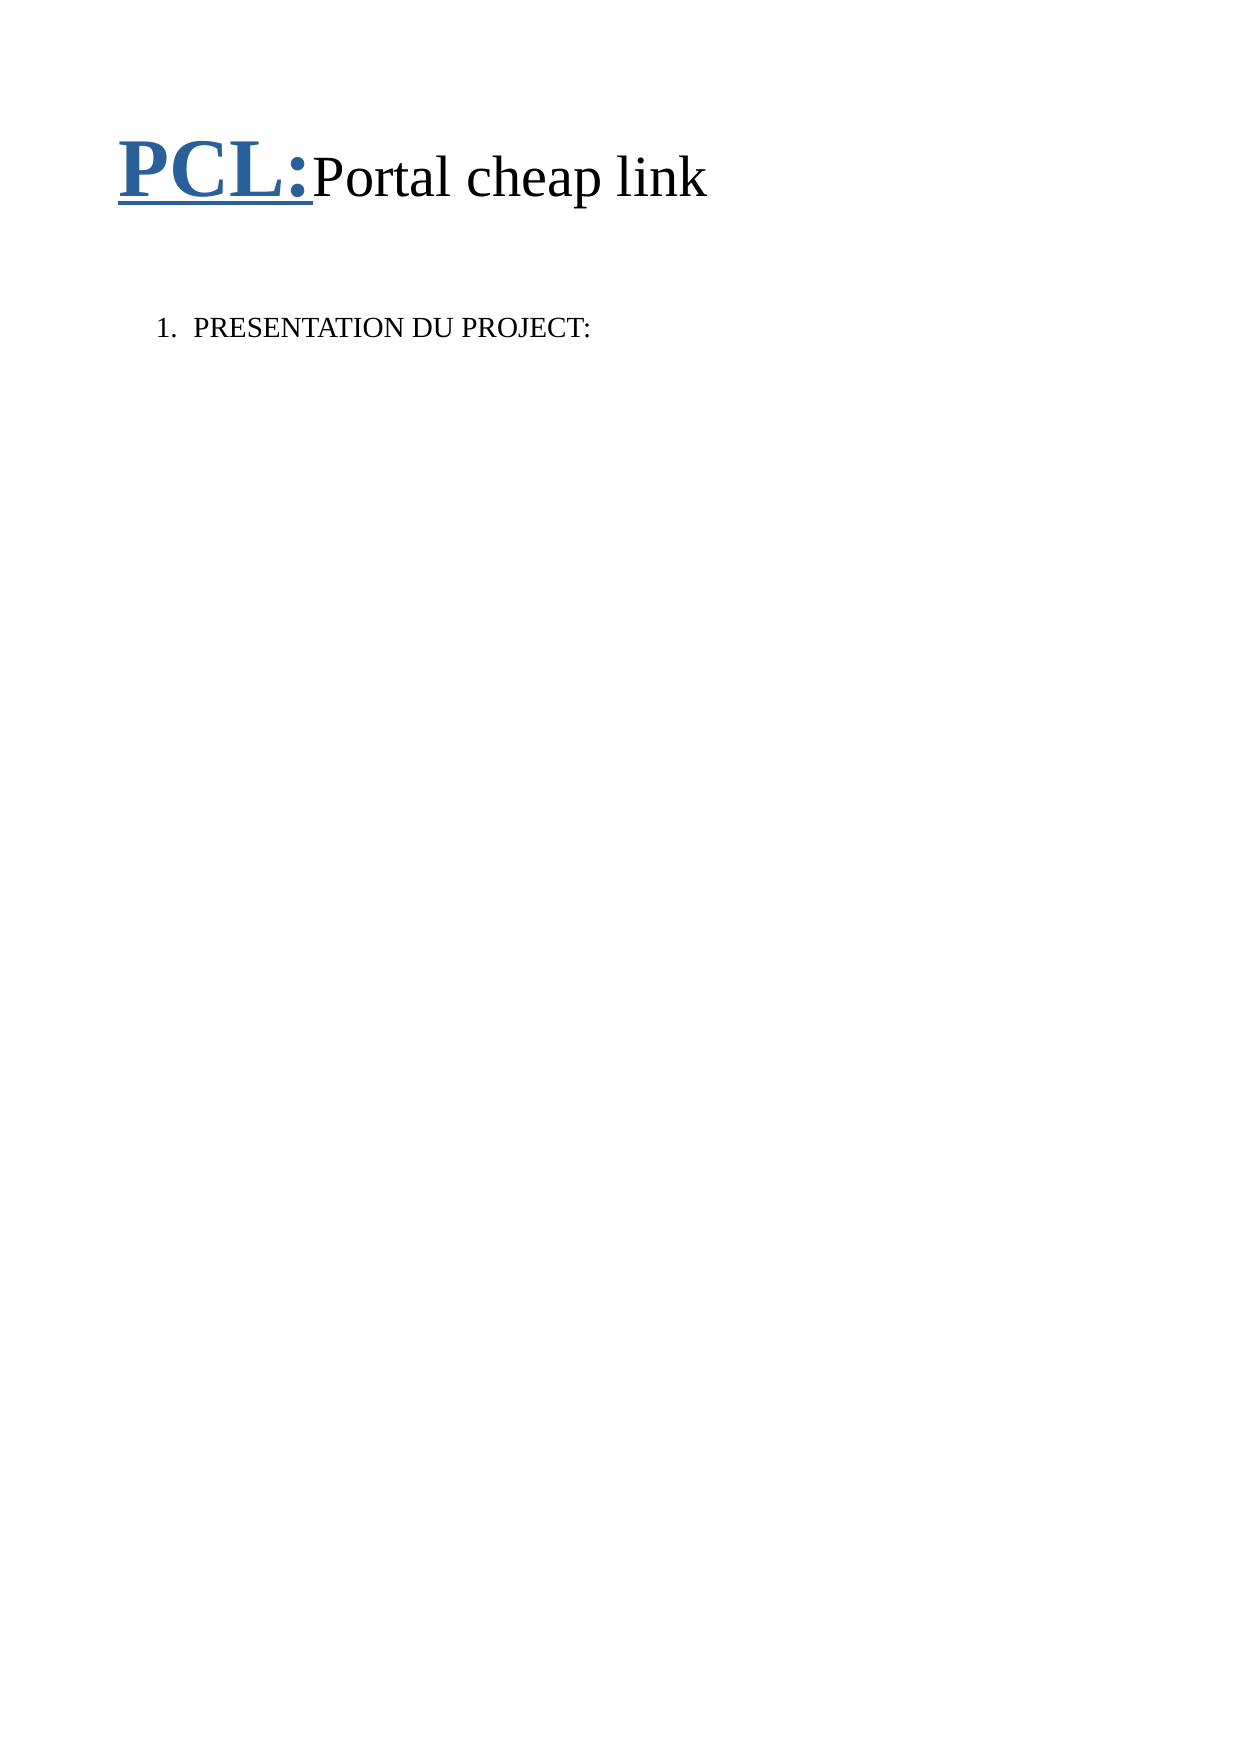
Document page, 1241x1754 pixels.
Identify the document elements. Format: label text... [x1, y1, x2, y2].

list PRESENTATION DU PROJECT: [156, 310, 1122, 343]
text PCL:Portal cheap link [118, 118, 1122, 214]
